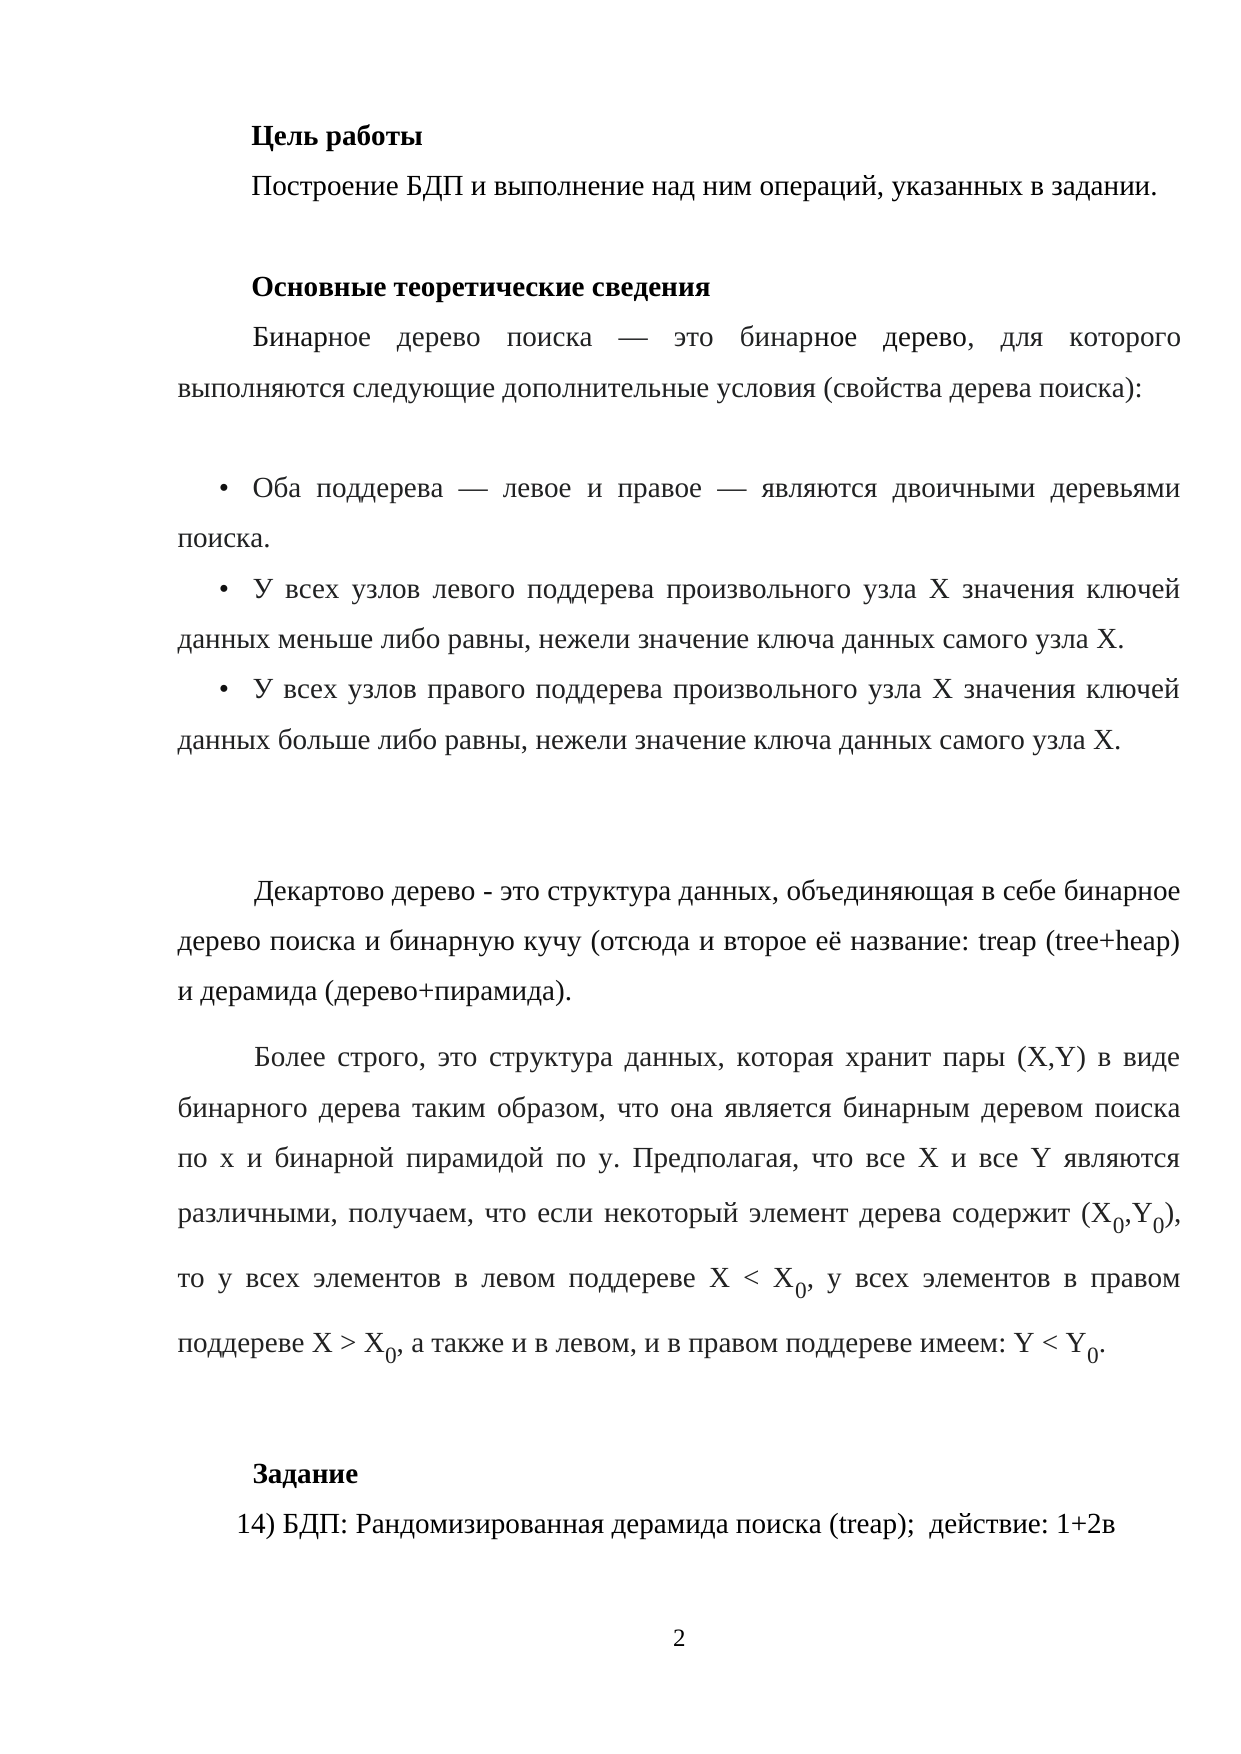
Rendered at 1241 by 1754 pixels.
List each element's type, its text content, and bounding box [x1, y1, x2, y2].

text Задание [177, 1456, 1181, 1490]
list У всех узлов левого поддерева произвольного узла X значения ключей данных меньше либо равны, нежели значение ключа данных самого узла X. [177, 571, 1181, 655]
text 14) БДП: Рандомизированная дерамида поиска (treap); действие: 1+2в [177, 1506, 1181, 1540]
text Цель работы [177, 118, 1181, 152]
subtitle Более строго, это структура данных, которая хранит пары (X,Y) в виде бинарного дерева таким образом, что она является бинарным деревом поиска по x и бинарной пирамидой по y. Предполагая, что все X и все Y являются различными, получаем, что если некоторый элемент дерева содержит (X0,Y0), то у всех элементов в левом поддереве X < X0, у всех элементов в правом поддереве X > X0, а также и в левом, и в правом поддереве имеем: Y < Y0. [177, 1039, 1181, 1368]
subtitle У всех узлов правого поддерева произвольного узла X значения ключей данных больше либо равны, нежели значение ключа данных самого узла X. [177, 672, 1181, 755]
text Построение БДП и выполнение над ним операций, указанных в задании. [177, 168, 1181, 202]
list Оба поддерева — левое и правое — являются двоичными деревьями поиска. [177, 470, 1181, 554]
text Основные теоретические сведения [177, 269, 1181, 303]
text Декартово дерево - это структура данных, объединяющая в себе бинарное дерево поиска и бинарную кучу (отсюда и второе её название: treap (tree+heap) и дерамида (дерево+пирамида). [177, 873, 1181, 1007]
text Бинарное дерево поиска — это бинарное дерево, для которого выполняются следующие дополнительные условия (свойства дерева поиска): [177, 319, 1181, 403]
